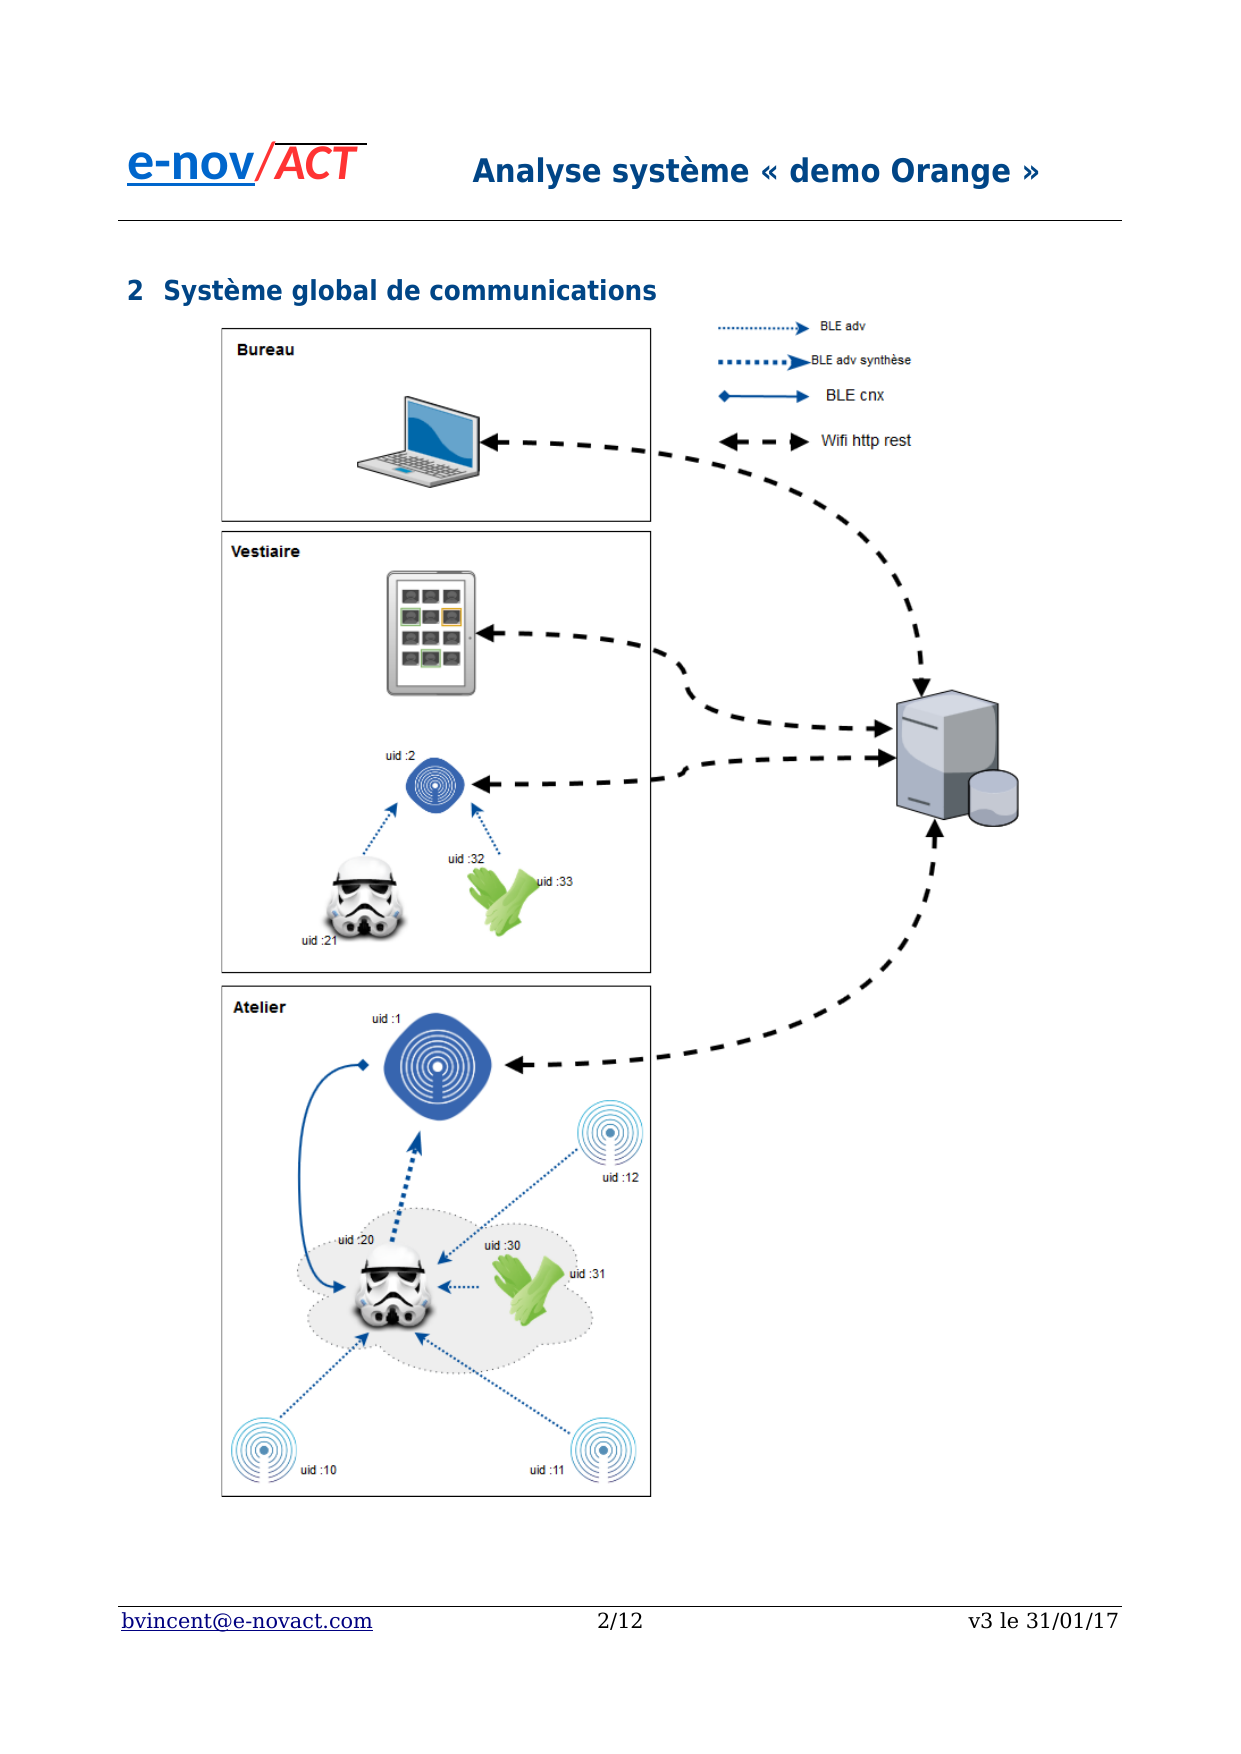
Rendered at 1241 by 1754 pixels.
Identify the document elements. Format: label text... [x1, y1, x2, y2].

subtitle Système global de communications [118, 275, 1122, 307]
